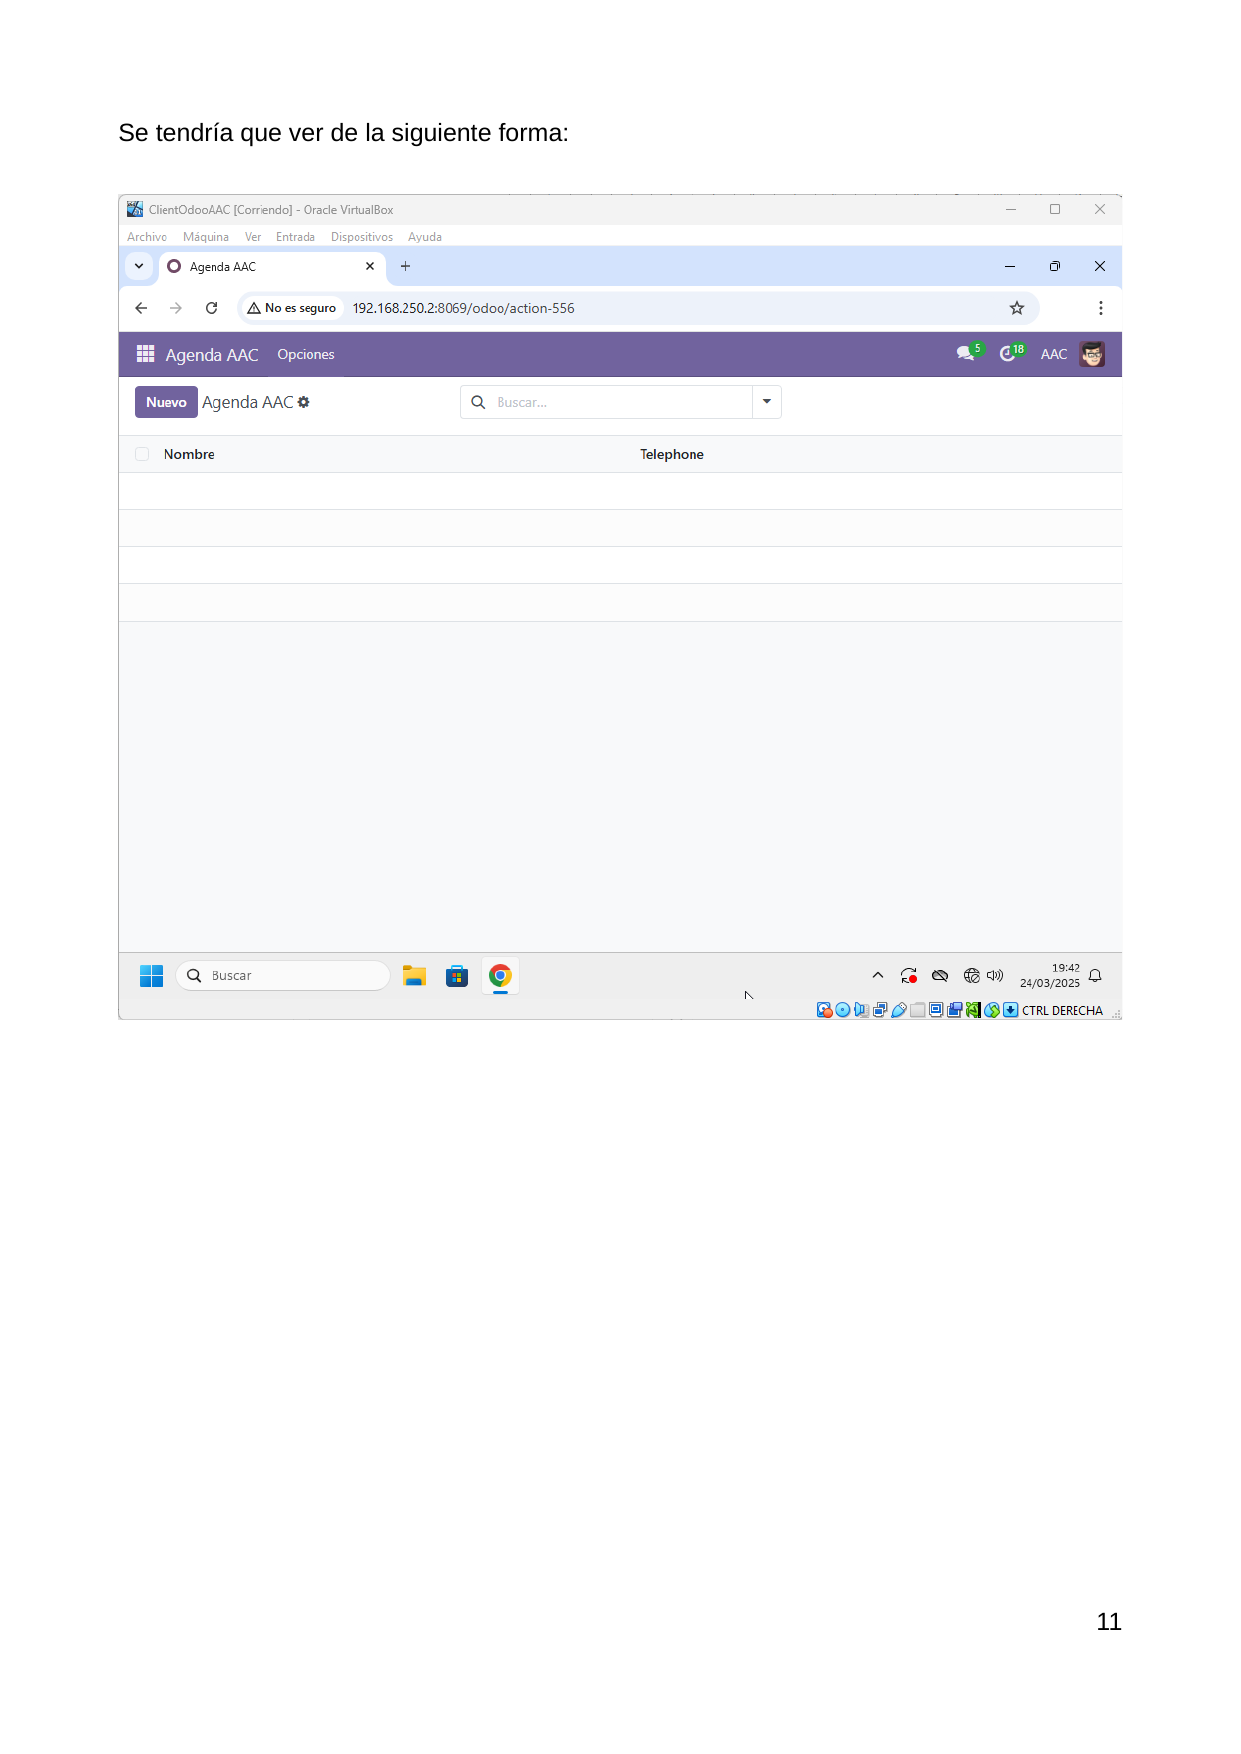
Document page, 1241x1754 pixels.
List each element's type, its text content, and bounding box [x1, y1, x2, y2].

text Se tendría que ver de la siguiente forma: [118, 118, 1122, 147]
picture [118, 194, 1123, 1020]
